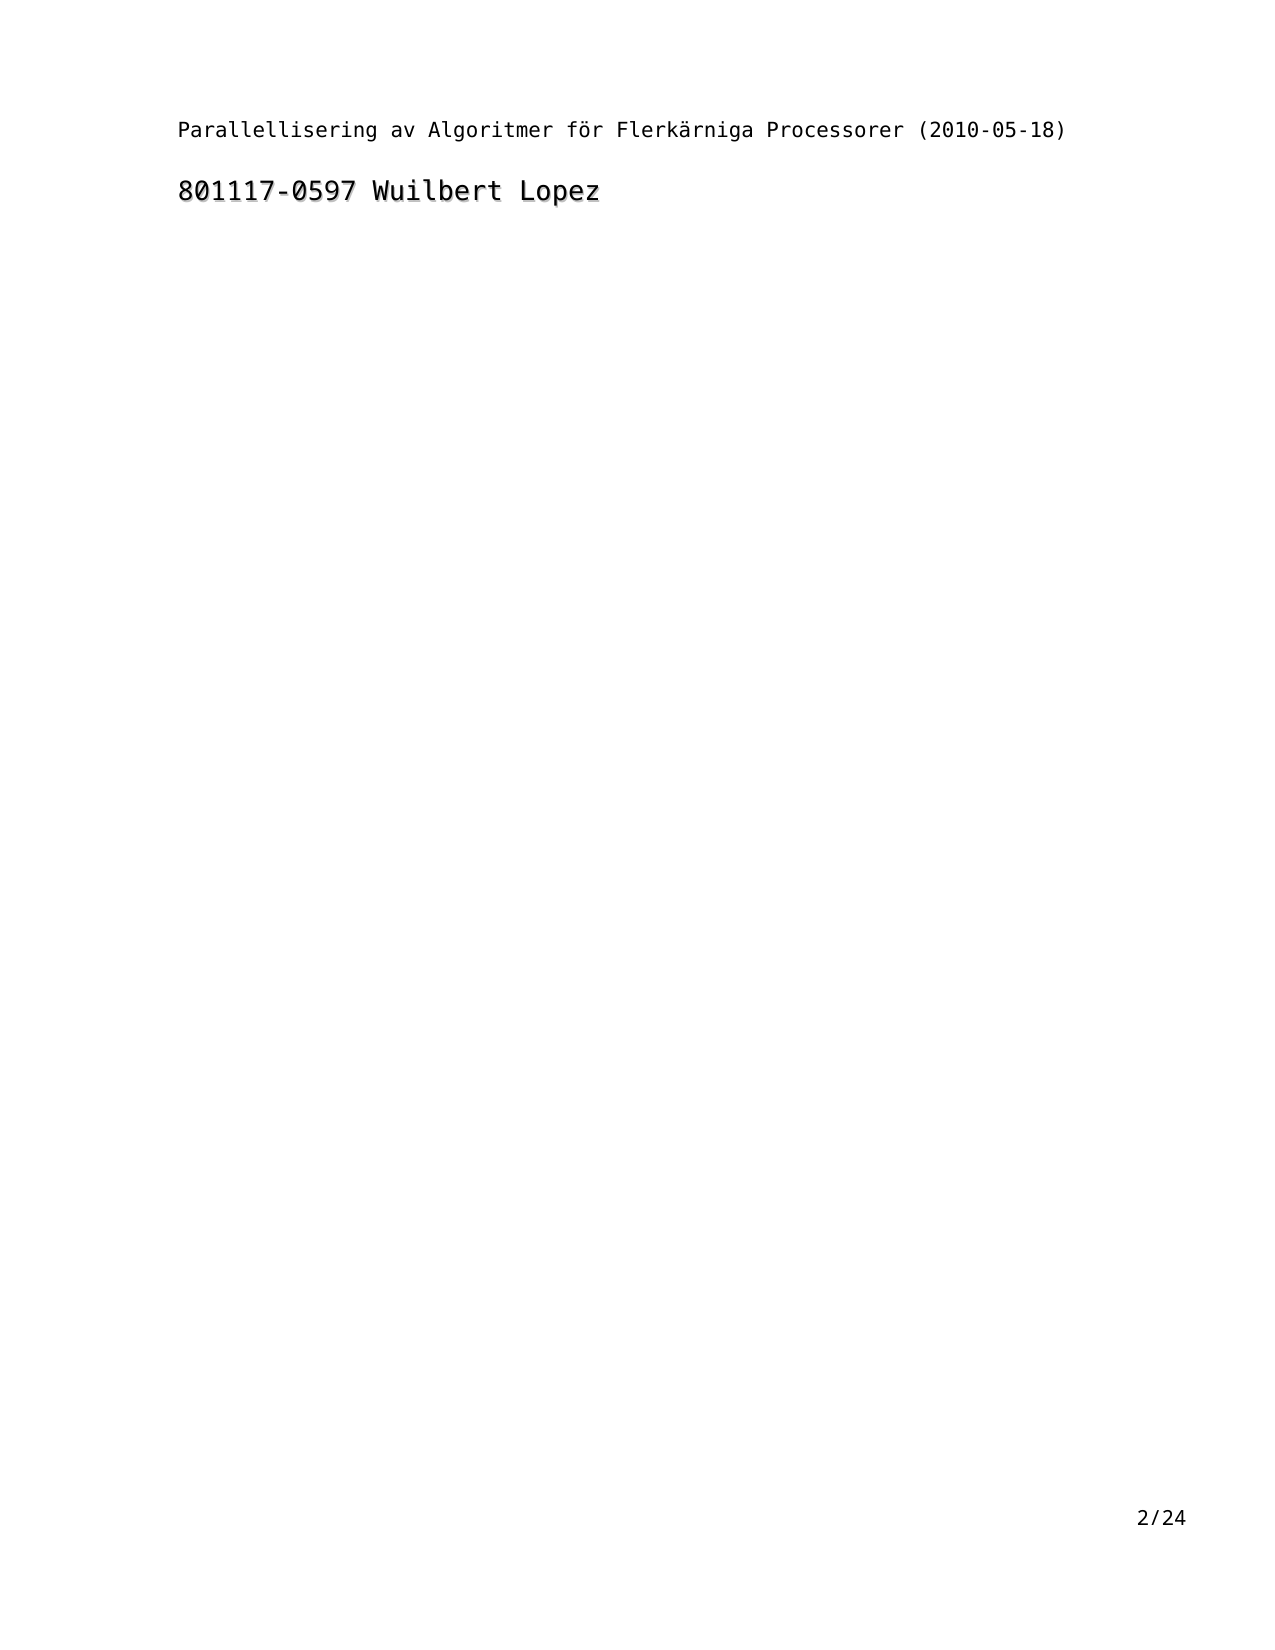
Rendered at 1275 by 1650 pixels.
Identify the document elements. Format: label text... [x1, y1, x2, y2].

text 801117-0597 Wuilbert Lopez [372, 172, 1186, 209]
